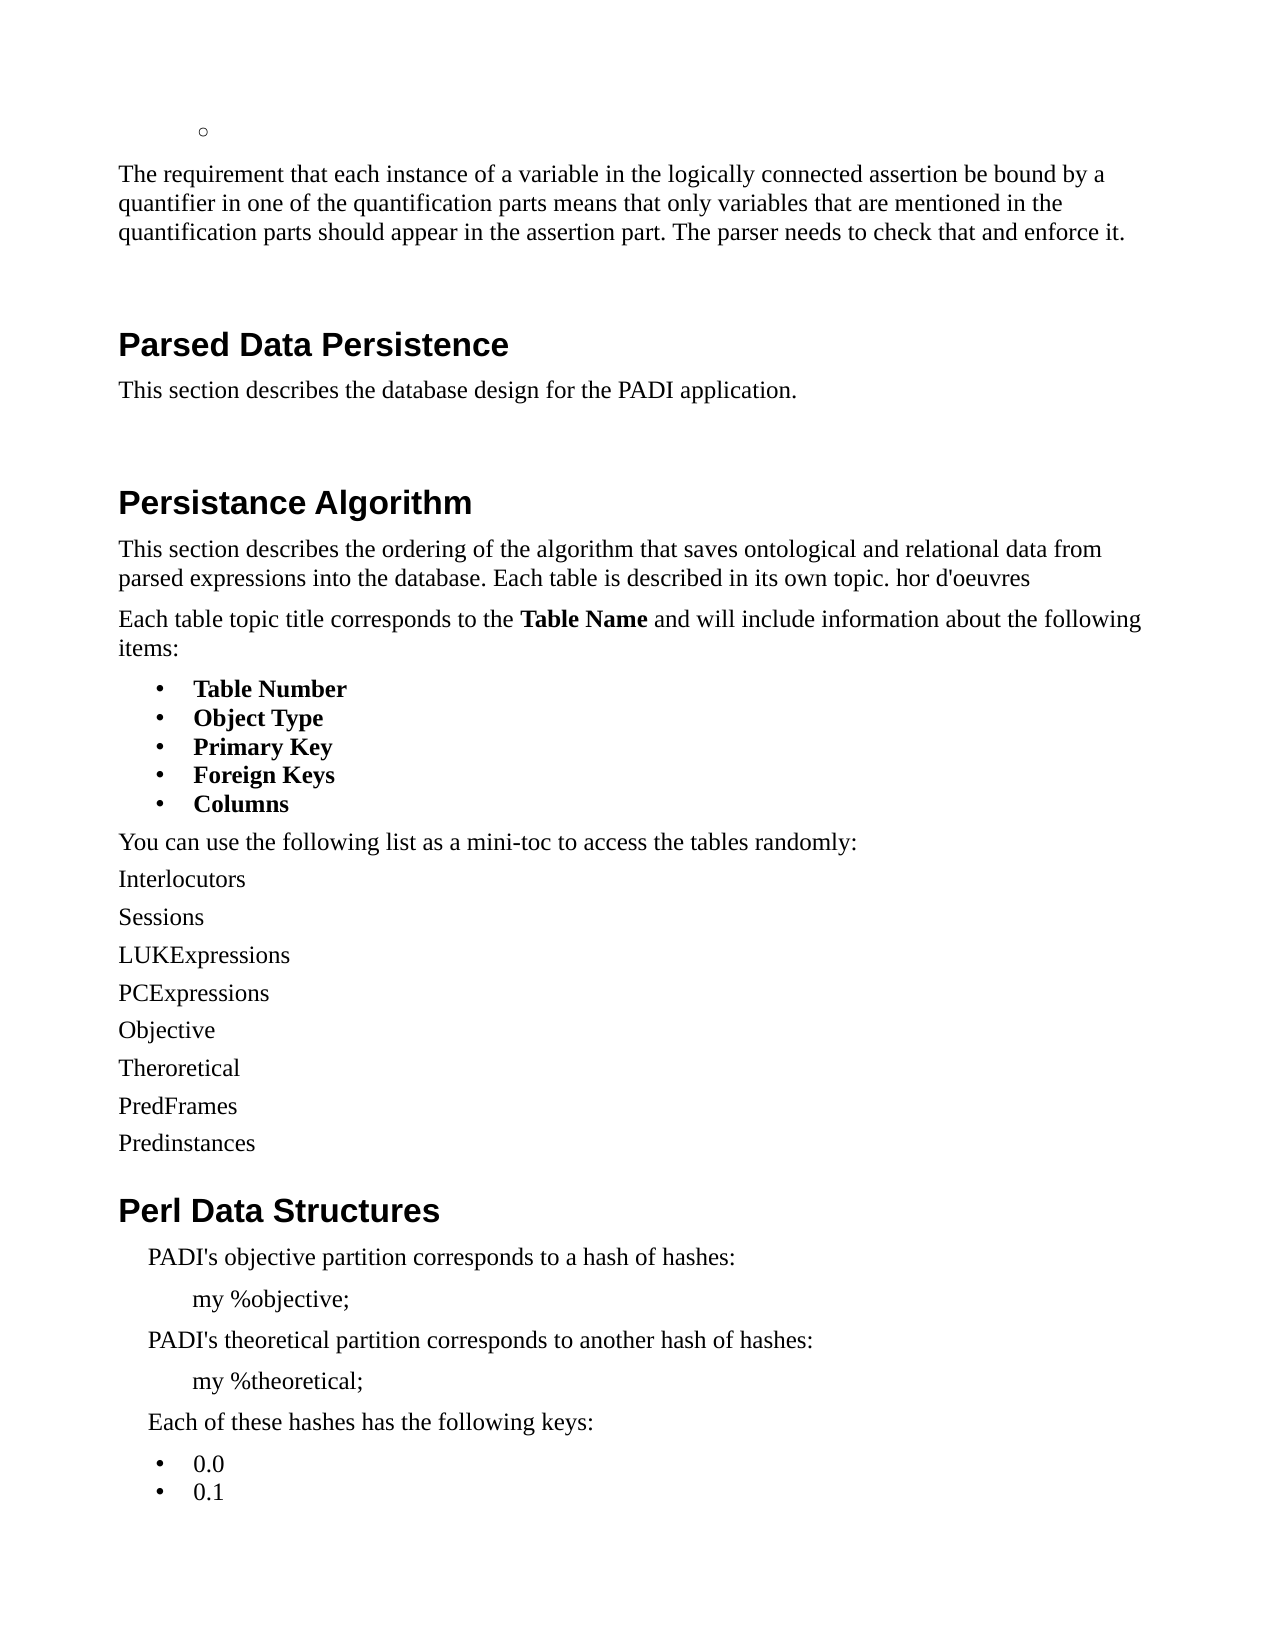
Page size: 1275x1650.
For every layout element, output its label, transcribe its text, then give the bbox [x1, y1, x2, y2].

list Columns [156, 789, 1157, 818]
text The requirement that each instance of a variable in the logically connected assertion be bound by a quantifier in one of the quantification parts means that only variables that are mentioned in the quantification parts should appear in the assertion part. The parser needs to check that and enforce it. [118, 159, 1157, 246]
subtitle Persistance Algorithm [118, 483, 1157, 522]
list Table Number [156, 674, 1157, 703]
list You can use the following list as a mini-toc to access the tables randomly: [118, 827, 1157, 856]
list Foreign Keys [156, 760, 1157, 789]
text my %objective; [118, 1284, 1157, 1312]
list Objective [118, 1015, 1157, 1044]
subtitle Parsed Data Persistence [118, 324, 1157, 363]
list Primary Key [156, 732, 1157, 760]
list Interlocutors [118, 864, 1157, 893]
text This section describes the database design for the PADI application. [118, 376, 1157, 404]
text Each of these hashes has the following keys: [118, 1407, 1157, 1436]
text my %theoretical; [118, 1366, 1157, 1395]
list PredFrames [118, 1091, 1157, 1119]
list PCExpressions [118, 978, 1157, 1006]
list Theroretical [118, 1053, 1157, 1082]
text PADI's objective partition corresponds to a hash of hashes: [118, 1242, 1157, 1271]
subtitle Perl Data Structures [118, 1191, 1157, 1230]
list LUKExpressions [118, 940, 1157, 969]
list Predinstances [118, 1128, 1157, 1157]
text This section describes the ordering of the algorithm that saves ontological and relational data from parsed expressions into the database. Each table is described in its own topic. hor d'oeuvres [118, 534, 1157, 592]
text Each table topic title corresponds to the Table Name and will include information about the following items: [118, 604, 1157, 662]
list 0.1 [156, 1477, 1157, 1506]
text PADI's theoretical partition corresponds to another hash of hashes: [118, 1325, 1157, 1354]
list Sessions [118, 902, 1157, 931]
list 0.0 [156, 1449, 1157, 1477]
list Object Type [156, 703, 1157, 732]
